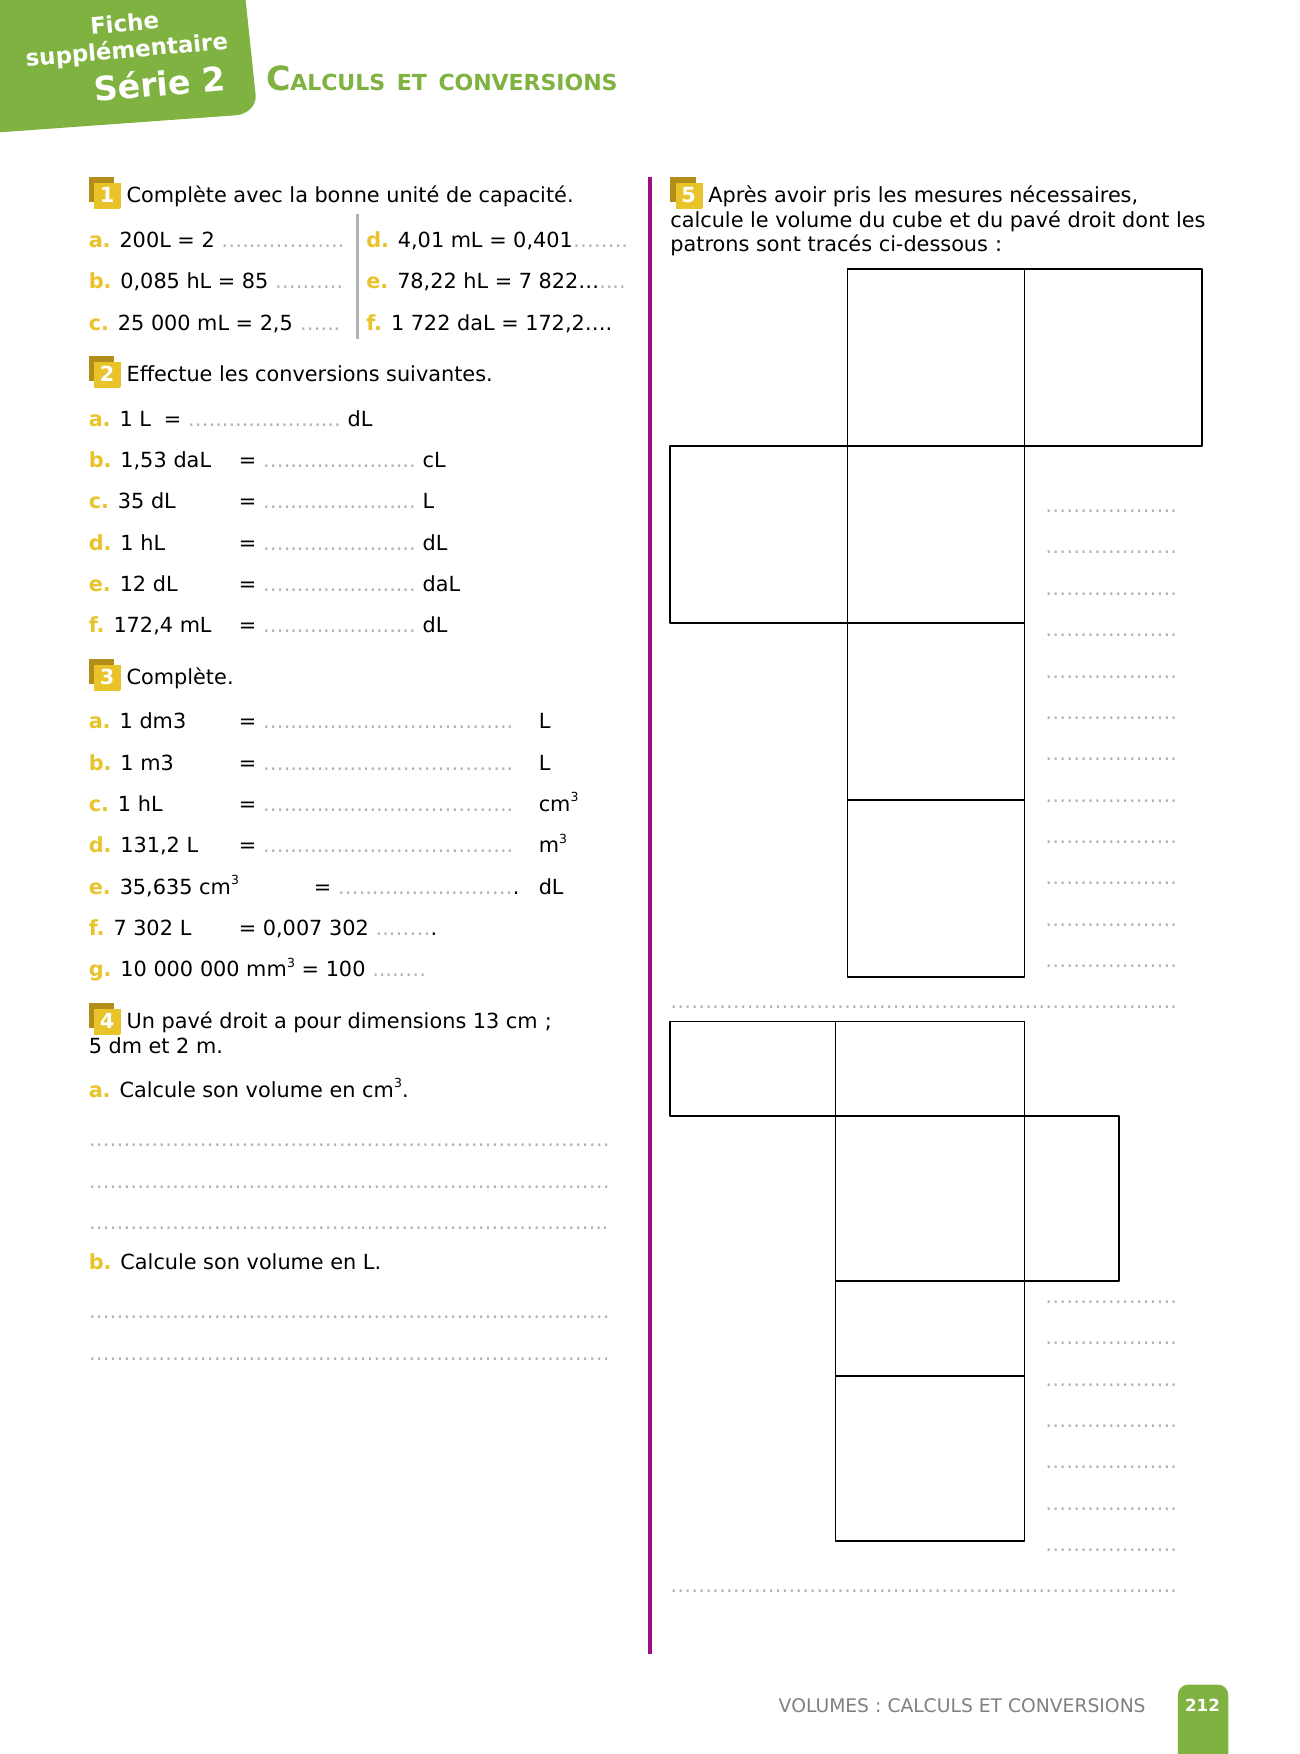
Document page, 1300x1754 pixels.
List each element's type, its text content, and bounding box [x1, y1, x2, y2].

text [848, 893, 1024, 934]
list Calcule son volume en cm3. [88, 1076, 629, 1102]
text [670, 645, 847, 686]
text [848, 810, 1024, 852]
text ………………. [1025, 769, 1211, 810]
text [670, 893, 847, 934]
text [848, 769, 1024, 799]
text [848, 521, 1024, 562]
text ………………. [1025, 728, 1211, 769]
text ………………………………………………………………. [670, 976, 1211, 1017]
text [836, 1477, 1024, 1518]
text [671, 562, 847, 604]
text ………………. [1025, 1394, 1211, 1436]
text ………………. [670, 1518, 1211, 1560]
text ………………. [1025, 1436, 1211, 1477]
text ………………. [1025, 810, 1211, 852]
text [671, 521, 847, 562]
text ………………. [1025, 521, 1211, 562]
text ………………. [1025, 1353, 1211, 1394]
list 1 722 daL = 172,2…. [366, 297, 629, 338]
list 35,635 cm3 = ….................……. dL [88, 861, 629, 902]
text …………………………………………………………………………………………………………………………………… [88, 1114, 629, 1197]
text [836, 1436, 1024, 1477]
text [670, 686, 847, 728]
text [848, 604, 1024, 622]
text [848, 934, 1024, 976]
subtitle Effectue les conversions suivantes. [114, 356, 629, 387]
text ………………………………………………………………. [670, 1560, 1211, 1601]
text [848, 686, 1024, 728]
subtitle [88, 659, 94, 690]
text ………………. [1025, 1270, 1211, 1312]
text [670, 810, 847, 852]
text [836, 1270, 1024, 1280]
text [848, 728, 1024, 769]
list 10 000 000 mm3 = 100 .....… [88, 944, 629, 985]
list 78,22 hL = 7 822….... [366, 256, 629, 297]
text [671, 604, 847, 622]
list 172,4 mL = ….................... dL [88, 600, 629, 641]
text ………………. [1025, 1312, 1211, 1353]
list 1 dm3 = ….................…………….. L [88, 696, 629, 737]
list 12 dL = ….................... daL [88, 558, 629, 600]
text [848, 562, 1024, 604]
text [670, 1353, 835, 1394]
text [670, 769, 847, 810]
subtitle Complète avec la bonne unité de capacité. [114, 177, 629, 208]
text ………………. [1025, 934, 1211, 976]
text [670, 934, 847, 976]
list 0,085 hL = 85 .….….. [88, 256, 348, 297]
text [670, 1312, 835, 1353]
text ………………. [1025, 604, 1211, 645]
text [848, 852, 1024, 893]
text [670, 1477, 835, 1518]
subtitle Complète. [114, 659, 629, 690]
list 35 dL = ….................... L [88, 476, 629, 517]
subtitle Après avoir pris les mesures nécessaires, calcule le volume du cube et du pavé droit dont les patrons sont tracés ci-dessous : [670, 177, 1211, 257]
text [670, 1436, 835, 1477]
list 1 hL = ….................…………….. cm3 [88, 778, 629, 820]
text ………………. [1025, 479, 1211, 521]
text ………………. [1025, 852, 1211, 893]
text [848, 801, 1024, 810]
text [836, 1312, 1024, 1353]
text ………………. [1025, 686, 1211, 728]
text ………………………………………………………………... [88, 1197, 629, 1238]
list 4,01 mL = 0,401…….. [366, 214, 629, 256]
text [671, 479, 847, 521]
list 1 L = ….................... dL [88, 393, 629, 434]
text ………………. [1025, 1477, 1211, 1518]
text [836, 1377, 1024, 1394]
list 1 m3 = ….................…………….. L [88, 737, 629, 778]
list 7 302 L = 0,007 302 ..……. [88, 902, 629, 944]
text [848, 479, 1024, 521]
text [670, 1270, 835, 1312]
subtitle Un pavé droit a pour dimensions 13 cm ; 5 dm et 2 m. [88, 1003, 629, 1058]
text …………………………………………………………………………………………………………………………………… [88, 1286, 629, 1368]
list 1 hL = ….................... dL [88, 517, 629, 558]
text [848, 645, 1024, 686]
list 1,53 daL = ….................... cL [88, 434, 629, 476]
text ………………. [1025, 562, 1211, 604]
list 200L = 2 …....……….. [88, 214, 348, 256]
text ………………. [1025, 645, 1211, 686]
text [670, 728, 847, 769]
list Calcule son volume en L. [88, 1250, 629, 1274]
text ………………. [1025, 893, 1211, 934]
list 25 000 mL = 2,5 …... [88, 297, 348, 338]
text [836, 1394, 1024, 1436]
text [670, 624, 847, 645]
text [848, 624, 1024, 645]
text [836, 1353, 1024, 1375]
list 131,2 L = ….................…………….. m3 [88, 820, 629, 861]
text [836, 1282, 1024, 1312]
text [670, 852, 847, 893]
text [670, 1394, 835, 1436]
